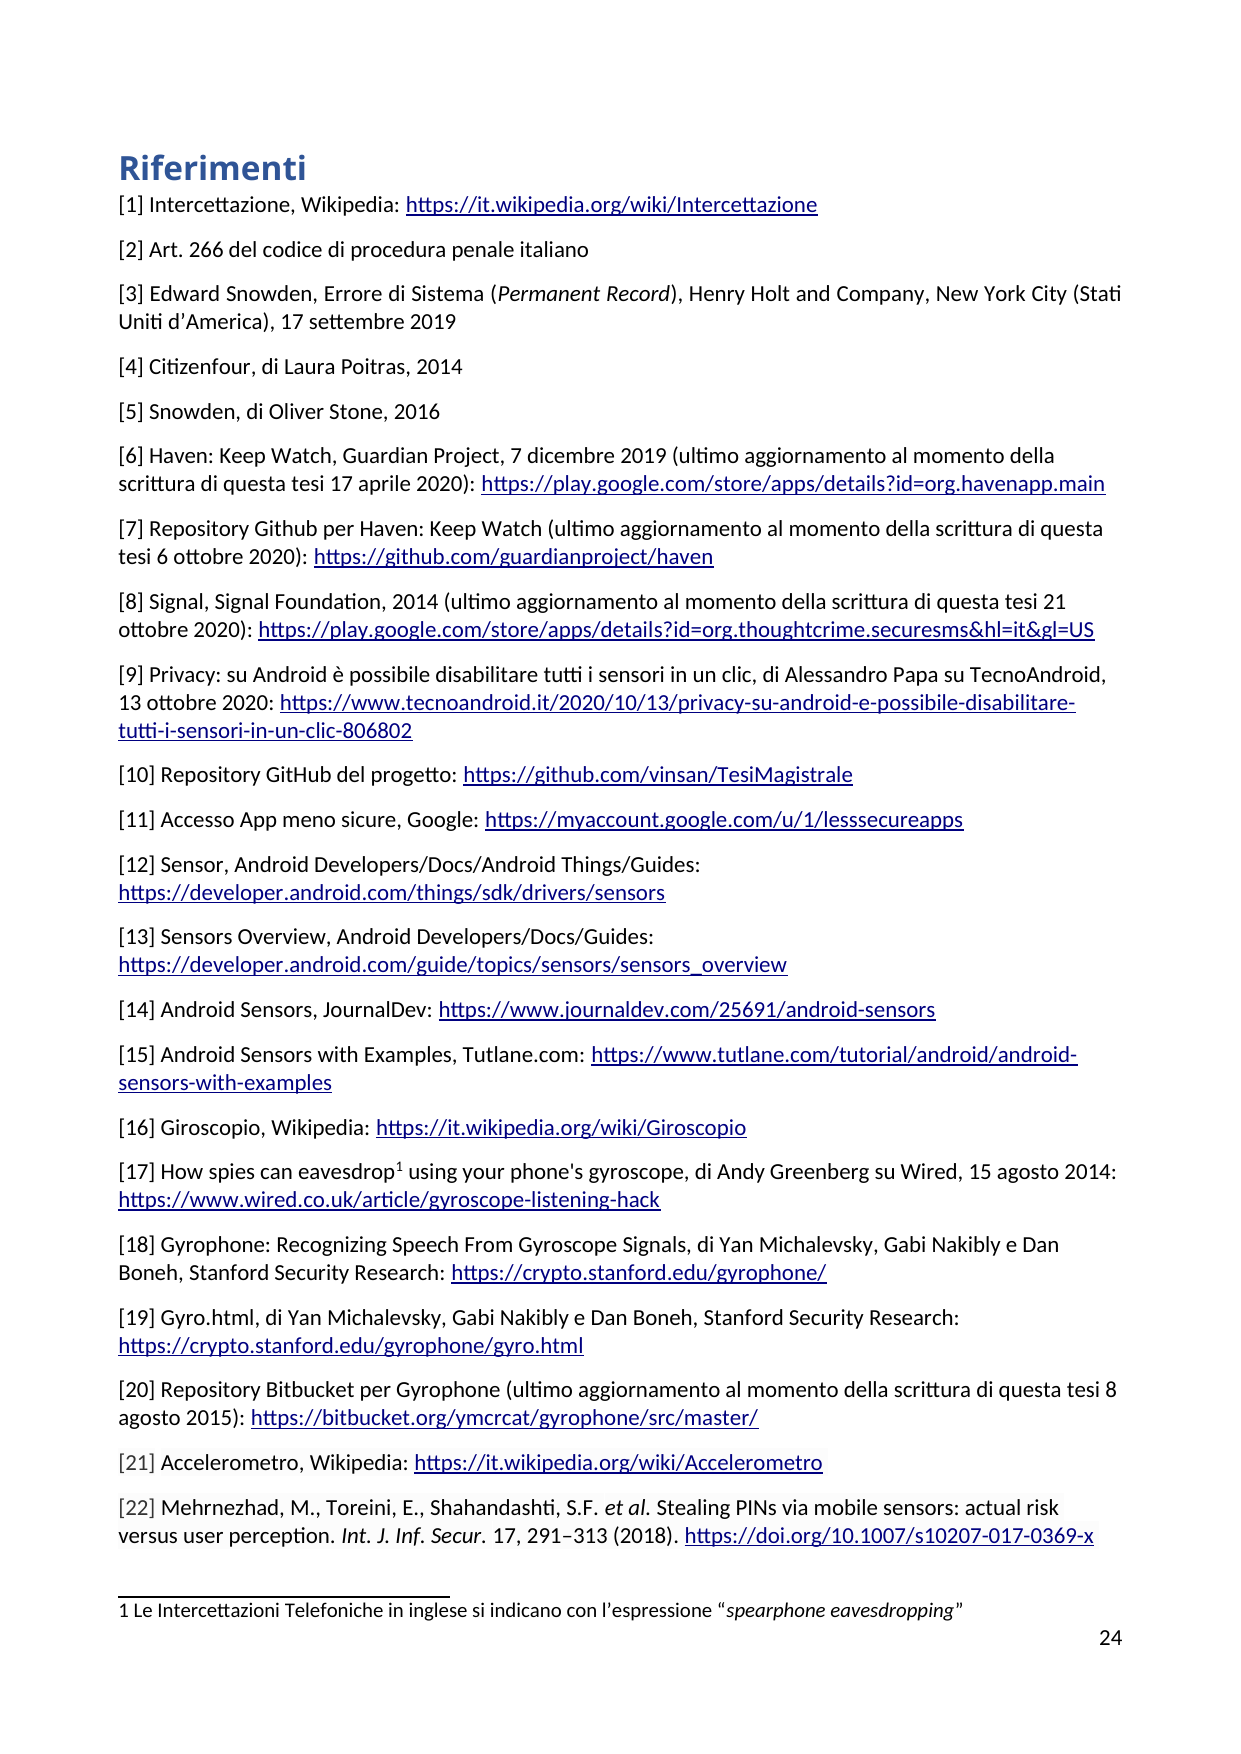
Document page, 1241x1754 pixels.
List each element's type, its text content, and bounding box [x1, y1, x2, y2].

text [17] How spies can eavesdrop using your phone's gyroscope, di Andy Greenberg su Wired, 15 agosto 2014: https://www.wired.co.uk/article/gyroscope-listening-hack [118, 1157, 1122, 1213]
text [13] Sensors Overview, Android Developers/Docs/Guides: https://developer.android.com/guide/topics/sensors/sensors_overview [118, 922, 1122, 978]
text [16] Giroscopio, Wikipedia: https://it.wikipedia.org/wiki/Giroscopio [118, 1113, 1122, 1141]
text [20] Repository Bitbucket per Gyrophone (ultimo aggiornamento al momento della scrittura di questa tesi 8 agosto 2015): https://bitbucket.org/ymcrcat/gyrophone/src/master/ [118, 1375, 1122, 1431]
text [14] Android Sensors, JournalDev: https://www.journaldev.com/25691/android-sensors [118, 995, 1122, 1023]
text Le Intercettazioni Telefoniche in inglese si indicano con l’espressione “spearphone eavesdropping” [118, 1597, 1122, 1623]
text [22] Mehrnezhad, M., Toreini, E., Shahandashti, S.F. et al. Stealing PINs via mobile sensors: actual risk versus user perception. Int. J. Inf. Secur. 17, 291–313 (2018). https://doi.org/10.1007/s10207-017-0369-x [118, 1493, 1122, 1549]
text [3] Edward Snowden, Errore di Sistema (Permanent Record), Henry Holt and Company, New York City (Stati Uniti d’America), 17 settembre 2019 [118, 279, 1122, 336]
text [9] Privacy: su Android è possibile disabilitare tutti i sensori in un clic, di Alessandro Papa su TecnoAndroid, 13 ottobre 2020: https://www.tecnoandroid.it/2020/10/13/privacy-su-android-e-possibile-disabilitare-tutti-i-sensori-in-un-clic-806802 [118, 660, 1122, 744]
text [18] Gyrophone: Recognizing Speech From Gyroscope Signals, di Yan Michalevsky, Gabi Nakibly e Dan Boneh, Stanford Security Research: https://crypto.stanford.edu/gyrophone/ [118, 1230, 1122, 1286]
text [8] Signal, Signal Foundation, 2014 (ultimo aggiornamento al momento della scrittura di questa tesi 21 ottobre 2020): https://play.google.com/store/apps/details?id=org.thoughtcrime.securesms&hl=it&gl=US [118, 587, 1122, 643]
text [15] Android Sensors with Examples, Tutlane.com: https://www.tutlane.com/tutorial/android/android-sensors-with-examples [118, 1040, 1122, 1096]
text [19] Gyro.html, di Yan Michalevsky, Gabi Nakibly e Dan Boneh, Stanford Security Research: https://crypto.stanford.edu/gyrophone/gyro.html [118, 1303, 1122, 1359]
text [5] Snowden, di Oliver Stone, 2016 [118, 397, 1122, 425]
text [4] Citizenfour, di Laura Poitras, 2014 [118, 352, 1122, 380]
text [7] Repository Github per Haven: Keep Watch (ultimo aggiornamento al momento della scrittura di questa tesi 6 ottobre 2020): https://github.com/guardianproject/haven [118, 514, 1122, 570]
text [2] Art. 266 del codice di procedura penale italiano [118, 235, 1122, 263]
subtitle Riferimenti [118, 145, 1122, 190]
text [11] Accesso App meno sicure, Google: https://myaccount.google.com/u/1/lesssecureapps [118, 805, 1122, 833]
text [6] Haven: Keep Watch, Guardian Project, 7 dicembre 2019 (ultimo aggiornamento al momento della scrittura di questa tesi 17 aprile 2020): https://play.google.com/store/apps/details?id=org.havenapp.main [118, 442, 1122, 498]
text [12] Sensor, Android Developers/Docs/Android Things/Guides: https://developer.android.com/things/sdk/drivers/sensors [118, 850, 1122, 906]
text [1] Intercettazione, Wikipedia: https://it.wikipedia.org/wiki/Intercettazione [118, 190, 1122, 218]
text [21] Accelerometro, Wikipedia: https://it.wikipedia.org/wiki/Accelerometro [118, 1448, 1122, 1476]
text [10] Repository GitHub del progetto: https://github.com/vinsan/TesiMagistrale [118, 760, 1122, 788]
